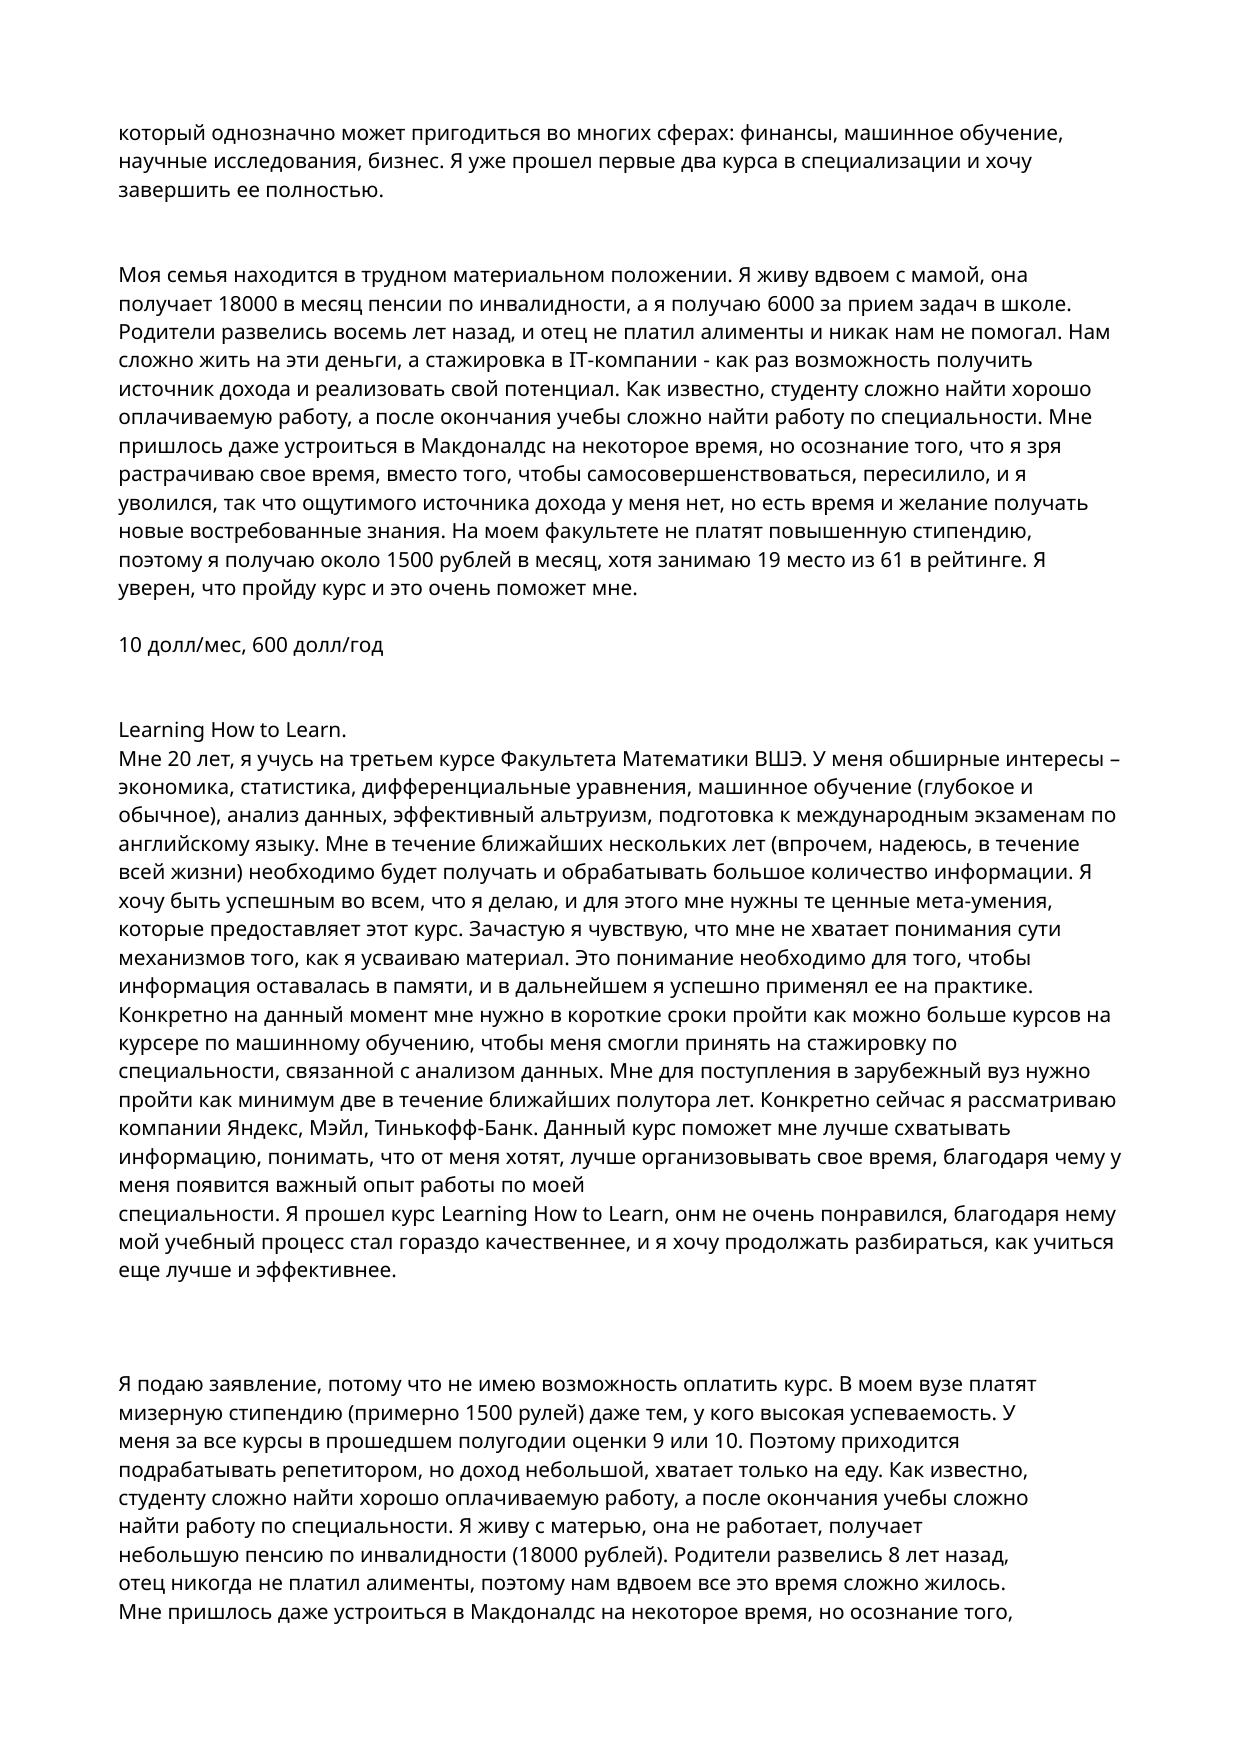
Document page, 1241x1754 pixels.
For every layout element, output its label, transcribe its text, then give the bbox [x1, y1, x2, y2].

text Learning How to Learn. [118, 715, 1122, 744]
text Я подаю заявление, потому что не имею возможность оплатить курс. В моем вузе платят мизерную стипендию (примерно 1500 рулей) даже тем, у кого высокая успеваемость. У меня за все курсы в прошедшем полугодии оценки 9 или 10. Поэтому приходится подрабатывать репетитором, но доход небольшой, хватает только на еду. Как известно, студенту сложно найти хорошо оплачиваемую работу, а после окончания учебы сложно найти работу по специальности. Я живу с матерью, она не работает, получает небольшую пенсию по инвалидности (18000 рублей). Родители развелись 8 лет назад, отец никогда не платил алименты, поэтому нам вдвоем все это время сложно жилось. Мне пришлось даже устроиться в Макдоналдс на некоторое время, но осознание того, [118, 1369, 1039, 1625]
text специальности. Я прошел курс Learning How to Learn, онм не очень понравился, благодаря нему мой учебный процесс стал гораздо качественнее, и я хочу продолжать разбираться, как учиться еще лучше и эффективнее. [118, 1199, 1122, 1284]
text 10 долл/мес, 600 долл/год [118, 630, 1122, 658]
text Моя семья находится в трудном материальном положении. Я живу вдвоем с мамой, она получает 18000 в месяц пенсии по инвалидности, а я получаю 6000 за прием задач в школе. Родители развелись восемь лет назад, и отец не платил алименты и никак нам не помогал. Нам сложно жить на эти деньги, а стажировка в IT-компании - как раз возможность получить источник дохода и реализовать свой потенциал. Как известно, студенту сложно найти хорошо оплачиваемую работу, а после окончания учебы сложно найти работу по специальности. Мне пришлось даже устроиться в Макдоналдс на некоторое время, но осознание того, что я зря растрачиваю свое время, вместо того, чтобы самосовершенствоваться, пересилило, и я уволился, так что ощутимого источника дохода у меня нет, но есть время и желание получать новые востребованные знания. На моем факультете не платят повышенную стипендию, поэтому я получаю около 1500 рублей в месяц, хотя занимаю 19 место из 61 в рейтинге. Я уверен, что пройду курс и это очень поможет мне. [118, 260, 1122, 602]
text который однозначно может пригодиться во многих сферах: финансы, машинное обучение, научные исследования, бизнес. Я уже прошел первые два курса в специализации и хочу завершить ее полностью. [118, 118, 1122, 203]
text Мне 20 лет, я учусь на третьем курсе Факультета Математики ВШЭ. У меня обширные интересы – экономика, статистика, дифференциальные уравнения, машинное обучение (глубокое и обычное), анализ данных, эффективный альтруизм, подготовка к международным экзаменам по английскому языку. Мне в течение ближайших нескольких лет (впрочем, надеюсь, в течение всей жизни) необходимо будет получать и обрабатывать большое количество информации. Я хочу быть успешным во всем, что я делаю, и для этого мне нужны те ценные мета-умения, которые предоставляет этот курс. Зачастую я чувствую, что мне не хватает понимания сути механизмов того, как я усваиваю материал. Это понимание необходимо для того, чтобы информация оставалась в памяти, и в дальнейшем я успешно применял ее на практике. Конкретно на данный момент мне нужно в короткие сроки пройти как можно больше курсов на курсере по машинному обучению, чтобы меня смогли принять на стажировку по специальности, связанной с анализом данных. Мне для поступления в зарубежный вуз нужно пройти как минимум две в течение ближайших полутора лет. Конкретно сейчас я рассматриваю компании Яндекс, Мэйл, Тинькофф-Банк. Данный курс поможет мне лучше схватывать информацию, понимать, что от меня хотят, лучше организовывать свое время, благодаря чему у меня появится важный опыт работы по моей [118, 744, 1122, 1199]
